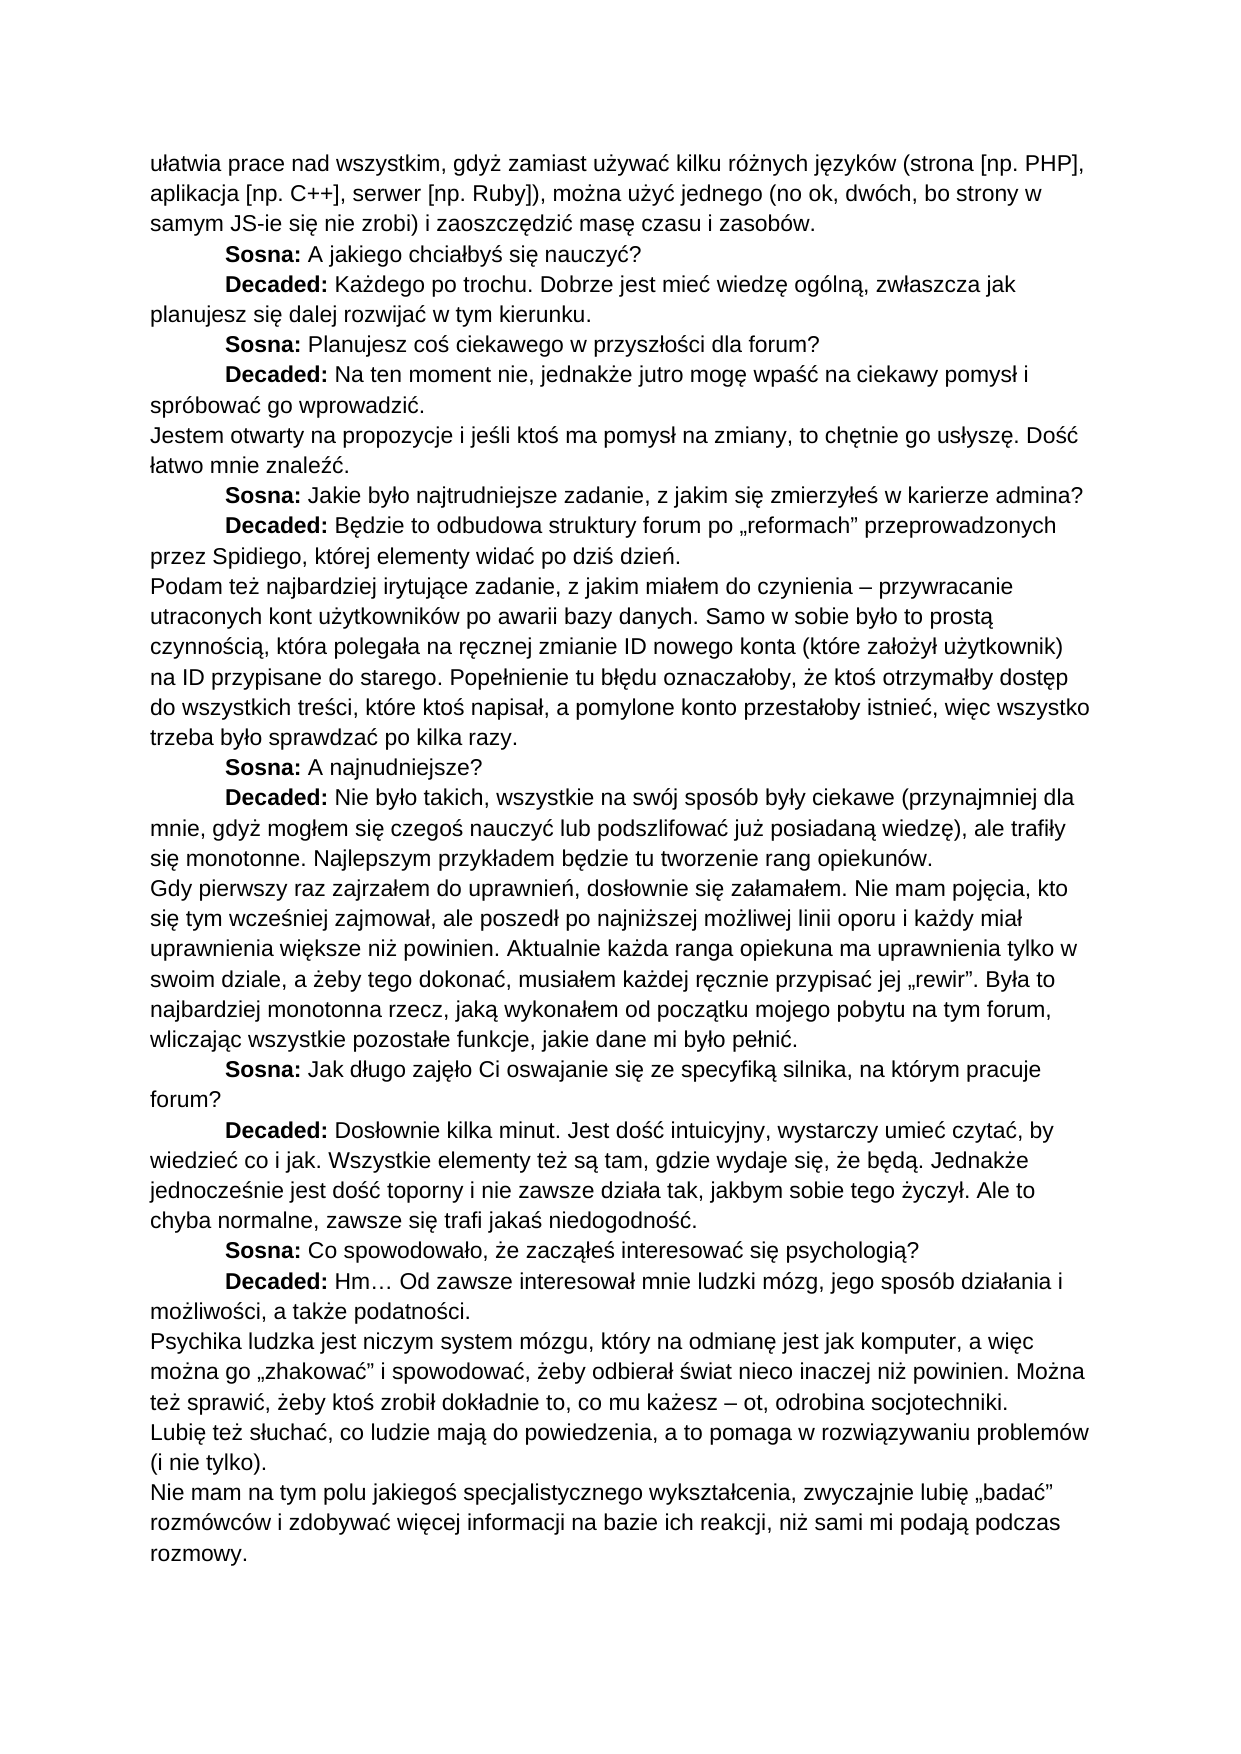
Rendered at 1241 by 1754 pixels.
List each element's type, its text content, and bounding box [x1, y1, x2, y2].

text Decaded: Na ten moment nie, jednakże jutro mogę wpaść na ciekawy pomysł i spróbować go wprowadzić. [150, 361, 1090, 418]
text Psychika ludzka jest niczym system mózgu, który na odmianę jest jak komputer, a więc można go „zhakować” i spowodować, żeby odbierał świat nieco inaczej niż powinien. Można też sprawić, żeby ktoś zrobił dokładnie to, co mu każesz – ot, odrobina socjotechniki. [150, 1328, 1090, 1415]
text Decaded: Nie było takich, wszystkie na swój sposób były ciekawe (przynajmniej dla mnie, gdyż mogłem się czegoś nauczyć lub podszlifować już posiadaną wiedzę), ale trafiły się monotonne. Najlepszym przykładem będzie tu tworzenie rang opiekunów. [150, 784, 1090, 871]
text Sosna: Co spowodowało, że zacząłeś interesować się psychologią? [150, 1237, 1090, 1264]
text Nie mam na tym polu jakiegoś specjalistycznego wykształcenia, zwyczajnie lubię „badać” rozmówców i zdobywać więcej informacji na bazie ich reakcji, niż sami mi podają podczas rozmowy. [150, 1479, 1090, 1566]
text Podam też najbardziej irytujące zadanie, z jakim miałem do czynienia – przywracanie utraconych kont użytkowników po awarii bazy danych. Samo w sobie było to prostą czynnością, która polegała na ręcznej zmianie ID nowego konta (które założył użytkownik) na ID przypisane do starego. Popełnienie tu błędu oznaczałoby, że ktoś otrzymałby dostęp do wszystkich treści, które ktoś napisał, a pomylone konto przestałoby istnieć, więc wszystko trzeba było sprawdzać po kilka razy. [150, 573, 1090, 750]
text Sosna: A najnudniejsze? [150, 754, 1090, 781]
text Sosna: A jakiego chciałbyś się nauczyć? [150, 241, 1090, 267]
text Decaded: Dosłownie kilka minut. Jest dość intuicyjny, wystarczy umieć czytać, by wiedzieć co i jak. Wszystkie elementy też są tam, gdzie wydaje się, że będą. Jednakże jednocześnie jest dość toporny i nie zawsze działa tak, jakbym sobie tego życzył. Ale to chyba normalne, zawsze się trafi jakaś niedogodność. [150, 1117, 1090, 1234]
text Sosna: Jak długo zajęło Ci oswajanie się ze specyfiką silnika, na którym pracuje forum? [150, 1056, 1090, 1113]
text Sosna: Jakie było najtrudniejsze zadanie, z jakim się zmierzyłeś w karierze admina? [150, 482, 1090, 509]
text Lubię też słuchać, co ludzie mają do powiedzenia, a to pomaga w rozwiązywaniu problemów (i nie tylko). [150, 1419, 1090, 1475]
text Decaded: Każdego po trochu. Dobrze jest mieć wiedzę ogólną, zwłaszcza jak planujesz się dalej rozwijać w tym kierunku. [150, 271, 1090, 327]
text Decaded: Hm… Od zawsze interesował mnie ludzki mózg, jego sposób działania i możliwości, a także podatności. [150, 1268, 1090, 1324]
text Sosna: Planujesz coś ciekawego w przyszłości dla forum? [150, 331, 1090, 358]
text Gdy pierwszy raz zajrzałem do uprawnień, dosłownie się załamałem. Nie mam pojęcia, kto się tym wcześniej zajmował, ale poszedł po najniższej możliwej linii oporu i każdy miał uprawnienia większe niż powinien. Aktualnie każda ranga opiekuna ma uprawnienia tylko w swoim dziale, a żeby tego dokonać, musiałem każdej ręcznie przypisać jej „rewir”. Była to najbardziej monotonna rzecz, jaką wykonałem od początku mojego pobytu na tym forum, wliczając wszystkie pozostałe funkcje, jakie dane mi było pełnić. [150, 875, 1090, 1052]
text Decaded: Będzie to odbudowa struktury forum po „reformach” przeprowadzonych przez Spidiego, której elementy widać po dziś dzień. [150, 512, 1090, 569]
text ułatwia prace nad wszystkim, gdyż zamiast używać kilku różnych języków (strona [np. PHP], aplikacja [np. C++], serwer [np. Ruby]), można użyć jednego (no ok, dwóch, bo strony w samym JS-ie się nie zrobi) i zaoszczędzić masę czasu i zasobów. [150, 150, 1090, 237]
text Jestem otwarty na propozycje i jeśli ktoś ma pomysł na zmiany, to chętnie go usłyszę. Dość łatwo mnie znaleźć. [150, 422, 1090, 478]
